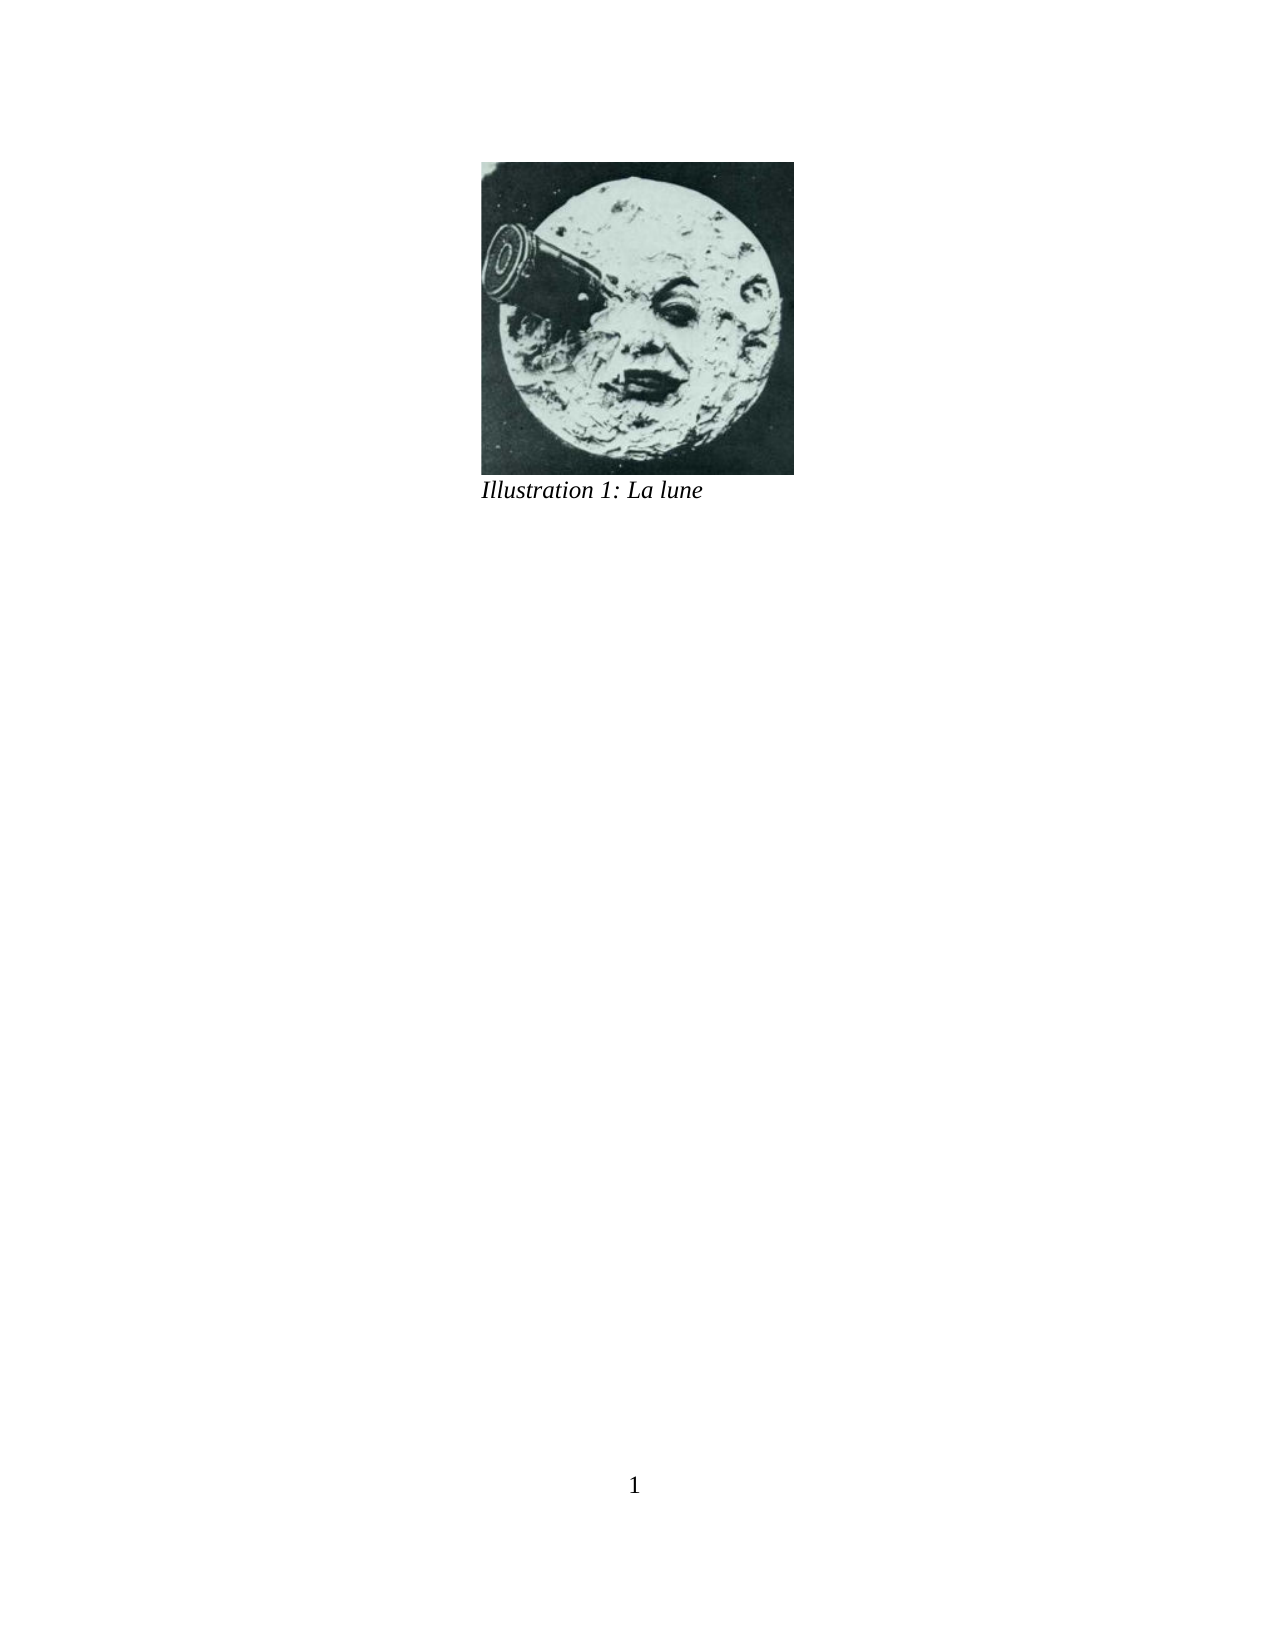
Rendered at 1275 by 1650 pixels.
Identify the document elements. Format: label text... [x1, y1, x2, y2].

text Illustration 1: La lune [481, 475, 794, 504]
picture [481, 162, 794, 475]
